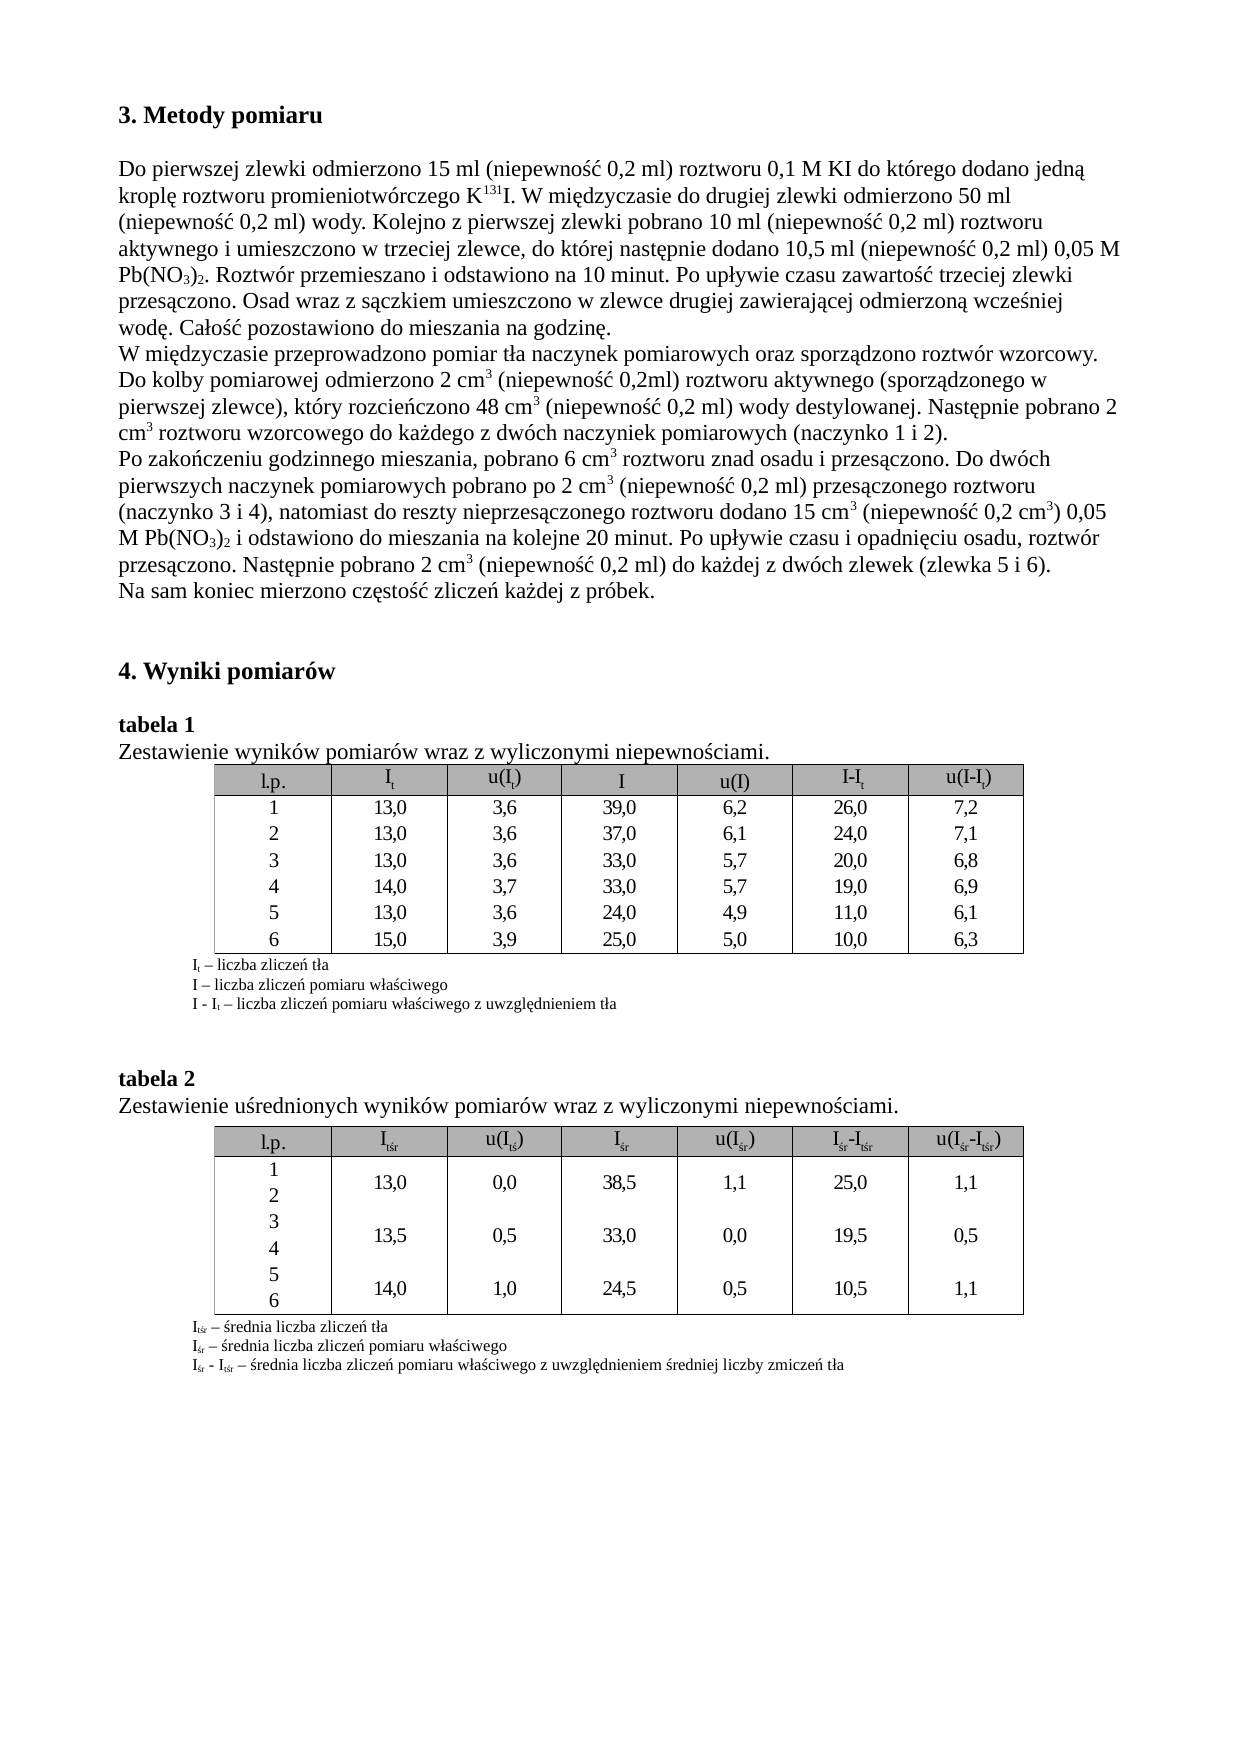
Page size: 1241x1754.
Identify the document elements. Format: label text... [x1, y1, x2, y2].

text tabela 2 [118, 1065, 1122, 1092]
text Po zakończeniu godzinnego mieszania, pobrano 6 cm3 roztworu znad osadu i przesączono. Do dwóch pierwszych naczynek pomiarowych pobrano po 2 cm3 (niepewność 0,2 ml) przesączonego roztworu (naczynko 3 i 4), natomiast do reszty nieprzesączonego roztworu dodano 15 cm3 (niepewność 0,2 cm3) 0,05 M Pb(NO3)2 i odstawiono do mieszania na kolejne 20 minut. Po upływie czasu i opadnięciu osadu, roztwór przesączono. Następnie pobrano 2 cm3 (niepewność 0,2 ml) do każdej z dwóch zlewek (zlewka 5 i 6). [118, 445, 1122, 577]
text tabela 1 [118, 711, 1122, 738]
text Do pierwszej zlewki odmierzono 15 ml (niepewność 0,2 ml) roztworu 0,1 M KI do którego dodano jedną kroplę roztworu promieniotwórczego K131I. W międzyczasie do drugiej zlewki odmierzono 50 ml (niepewność 0,2 ml) wody. Kolejno z pierwszej zlewki pobrano 10 ml (niepewność 0,2 ml) roztworu aktywnego i umieszczono w trzeciej zlewce, do której następnie dodano 10,5 ml (niepewność 0,2 ml) 0,05 M Pb(NO3)2. Roztwór przemieszano i odstawiono na 10 minut. Po upływie czasu zawartość trzeciej zlewki przesączono. Osad wraz z sączkiem umieszczono w zlewce drugiej zawierającej odmierzoną wcześniej wodę. Całość pozostawiono do mieszania na godzinę. [118, 156, 1122, 340]
text Iśr - Itśr – średnia liczba zliczeń pomiaru właściwego z uwzględnieniem średniej liczby zmiczeń tła [118, 1355, 1122, 1374]
text I - It – liczba zliczeń pomiaru właściwego z uwzględnieniem tła [118, 993, 1122, 1013]
text W międzyczasie przeprowadzono pomiar tła naczynek pomiarowych oraz sporządzono roztwór wzorcowy. Do kolby pomiarowej odmierzono 2 cm3 (niepewność 0,2ml) roztworu aktywnego (sporządzonego w pierwszej zlewce), który rozcieńczono 48 cm3 (niepewność 0,2 ml) wody destylowanej. Następnie pobrano 2 cm3 roztworu wzorcowego do każdego z dwóch naczyniek pomiarowych (naczynko 1 i 2). [118, 340, 1122, 445]
text It – liczba zliczeń tła [118, 764, 1122, 974]
text I – liczba zliczeń pomiaru właściwego [118, 974, 1122, 993]
text Zestawienie wyników pomiarów wraz z wyliczonymi niepewnościami. [118, 738, 1122, 764]
text 3. Metody pomiaru [118, 100, 1122, 129]
text Itśr – średnia liczba zliczeń tła [118, 1118, 1122, 1336]
text Na sam koniec mierzono częstość zliczeń każdej z próbek. [118, 577, 1122, 603]
text 4. Wyniki pomiarów [118, 656, 1122, 685]
text Zestawienie uśrednionych wyników pomiarów wraz z wyliczonymi niepewnościami. [118, 1092, 1122, 1118]
text Iśr – średnia liczba zliczeń pomiaru właściwego [118, 1336, 1122, 1355]
